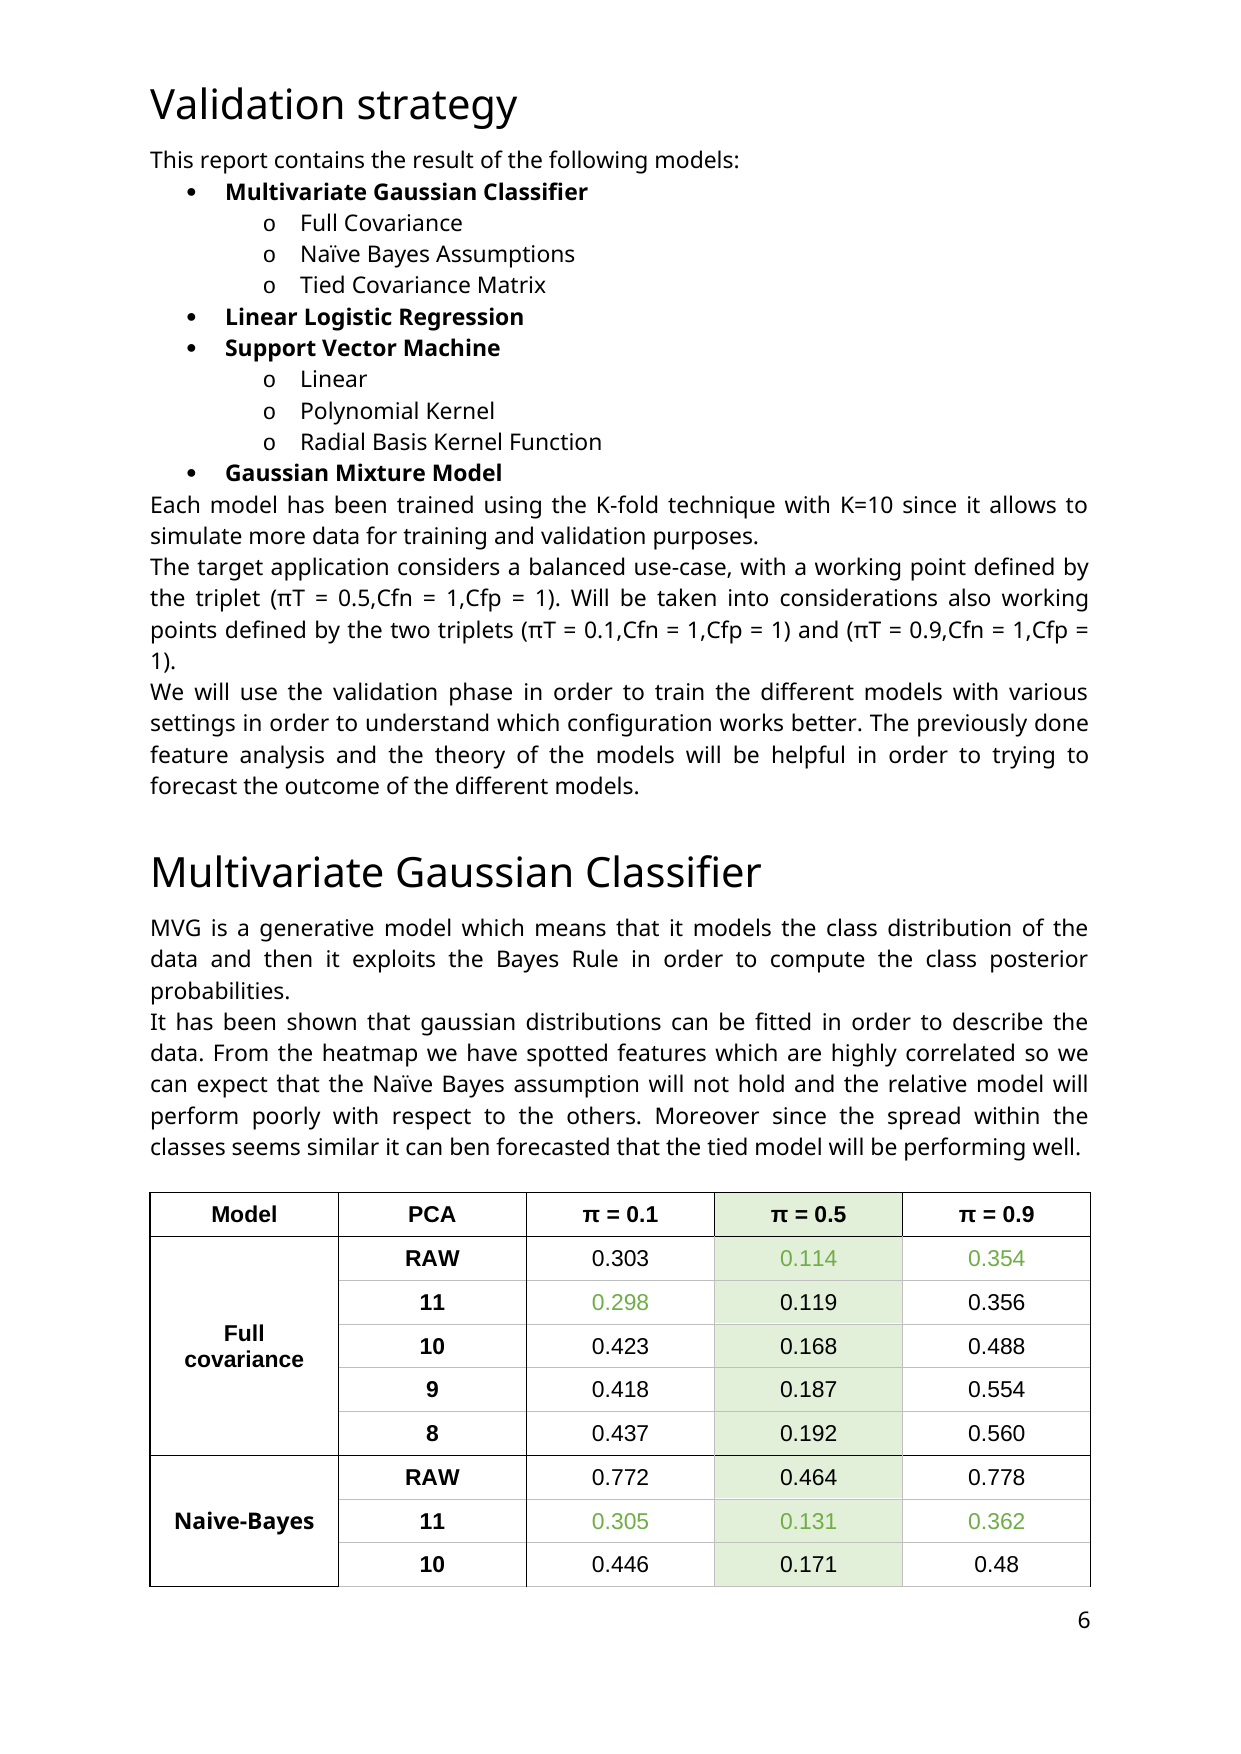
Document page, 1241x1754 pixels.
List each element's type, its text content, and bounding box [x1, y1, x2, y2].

table_cell RAW [339, 1237, 526, 1280]
text This report contains the result of the following models: [150, 144, 1090, 176]
table_cell 0.171 [715, 1543, 902, 1586]
table_header PCA [339, 1193, 526, 1236]
table_cell 0.464 [715, 1456, 902, 1498]
table_header π = 0.5 [715, 1193, 902, 1236]
table_cell 0.354 [903, 1237, 1090, 1280]
list Full Covariance [262, 207, 1090, 238]
text MVG is a generative model which means that it models the class distribution of the data and then it exploits the Bayes Rule in order to compute the class posterior probabilities. [150, 912, 1090, 1006]
subtitle Validation strategy [150, 75, 1090, 132]
text The target application considers a balanced use-case, with a working point defined by the triplet (πT = 0.5,Cfn = 1,Cfp = 1). Will be taken into considerations also working points defined by the two triplets (πT = 0.1,Cfn = 1,Cfp = 1) and (πT = 0.9,Cfn = 1,Cfp = 1). [150, 551, 1090, 676]
table_cell Full covariance [151, 1237, 338, 1455]
list Linear Logistic Regression [187, 301, 1090, 332]
text Each model has been trained using the K-fold technique with K=10 since it allows to simulate more data for training and validation purposes. [150, 489, 1090, 551]
list Linear [262, 363, 1090, 395]
table_header Model [151, 1193, 338, 1236]
text We will use the validation phase in order to train the different models with various settings in order to understand which configuration works better. The previously done feature analysis and the theory of the models will be helpful in order to trying to forecast the outcome of the different models. [150, 676, 1090, 801]
table_cell 0.356 [903, 1281, 1090, 1323]
table_cell 0.48 [903, 1543, 1090, 1586]
list Naïve Bayes Assumptions [262, 238, 1090, 269]
table_cell 11 [339, 1500, 526, 1542]
table_cell 0.560 [903, 1412, 1090, 1455]
list Multivariate Gaussian Classifier [187, 176, 1090, 207]
table_cell Naive-Bayes [151, 1456, 338, 1586]
table_cell 9 [339, 1368, 526, 1411]
table_cell 0.418 [527, 1368, 714, 1411]
table_cell 10 [339, 1325, 526, 1367]
table_cell 0.305 [527, 1500, 714, 1542]
table_cell 0.303 [527, 1237, 714, 1280]
table_header π = 0.1 [527, 1193, 714, 1236]
table_cell 0.437 [527, 1412, 714, 1455]
table_cell 0.298 [527, 1281, 714, 1323]
table_cell 0.114 [715, 1237, 902, 1280]
list Gaussian Mixture Model [187, 457, 1090, 489]
list Polynomial Kernel [262, 395, 1090, 426]
table_cell 8 [339, 1412, 526, 1455]
table_cell 0.488 [903, 1325, 1090, 1367]
table_cell 11 [339, 1281, 526, 1323]
table_cell 0.446 [527, 1543, 714, 1586]
subtitle Multivariate Gaussian Classifier [150, 843, 1090, 899]
list Support Vector Machine [187, 332, 1090, 363]
table_cell 0.192 [715, 1412, 902, 1455]
table_cell 0.554 [903, 1368, 1090, 1411]
table_header π = 0.9 [903, 1193, 1090, 1236]
text It has been shown that gaussian distributions can be fitted in order to describe the data. From the heatmap we have spotted features which are highly correlated so we can expect that the Naïve Bayes assumption will not hold and the relative model will perform poorly with respect to the others. Moreover since the spread within the classes seems similar it can ben forecasted that the tied model will be performing well. [150, 1006, 1090, 1162]
list Tied Covariance Matrix [262, 269, 1090, 301]
table_cell 0.168 [715, 1325, 902, 1367]
table_cell 0.131 [715, 1500, 902, 1542]
table_cell 0.778 [903, 1456, 1090, 1498]
table_cell RAW [339, 1456, 526, 1498]
table_cell 0.772 [527, 1456, 714, 1498]
table_cell 10 [339, 1543, 526, 1586]
table_cell 0.119 [715, 1281, 902, 1323]
table_cell 0.362 [903, 1500, 1090, 1542]
table_cell 0.187 [715, 1368, 902, 1411]
list Radial Basis Kernel Function [262, 426, 1090, 457]
table_cell 0.423 [527, 1325, 714, 1367]
